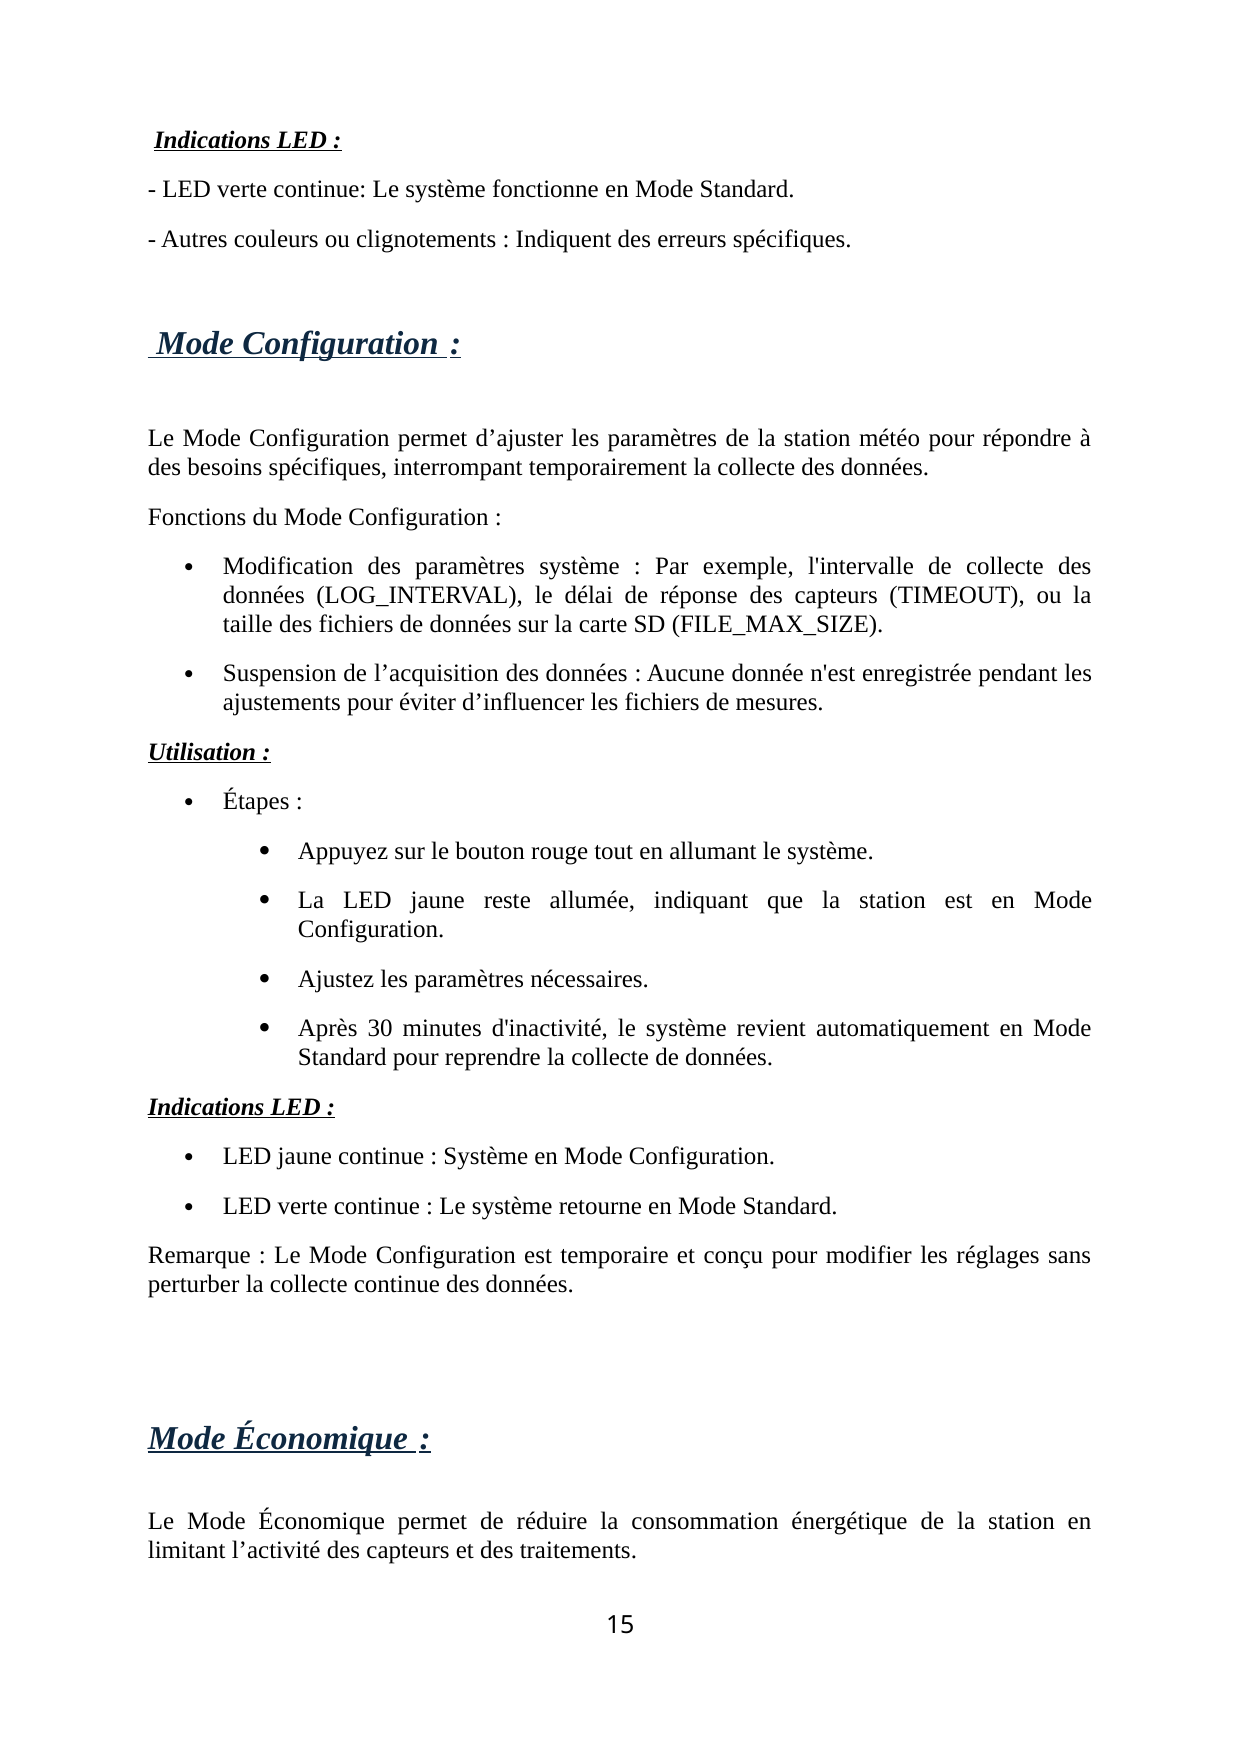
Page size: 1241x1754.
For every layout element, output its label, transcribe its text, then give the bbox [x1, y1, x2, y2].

list Suspension de l’acquisition des données : Aucune donnée n'est enregistrée pendant les ajustements pour éviter d’influencer les fichiers de mesures. [185, 658, 1093, 716]
text - Autres couleurs ou clignotements : Indiquent des erreurs spécifiques. [148, 224, 1093, 253]
text Le Mode Configuration permet d’ajuster les paramètres de la station météo pour répondre à des besoins spécifiques, interrompant temporairement la collecte des données. [148, 394, 1093, 481]
text Mode Configuration : [148, 323, 1093, 362]
text Fonctions du Mode Configuration : [148, 502, 1093, 530]
text - LED verte continue: Le système fonctionne en Mode Standard. [148, 174, 1093, 203]
text Indications LED : [148, 125, 1093, 153]
text Mode Économique : [148, 1418, 1093, 1456]
list LED verte continue : Le système retourne en Mode Standard. [185, 1191, 1093, 1219]
text Indications LED : [148, 1092, 1093, 1120]
text Le Mode Économique permet de réduire la consommation énergétique de la station en limitant l’activité des capteurs et des traitements. [148, 1477, 1093, 1563]
text Utilisation : [148, 737, 1093, 765]
list Après 30 minutes d'inactivité, le système revient automatiquement en Mode Standard pour reprendre la collecte de données. [260, 1013, 1093, 1071]
list Étapes : [185, 786, 1093, 815]
list Appuyez sur le bouton rouge tout en allumant le système. [260, 836, 1093, 864]
list LED jaune continue : Système en Mode Configuration. [185, 1141, 1093, 1170]
list Modification des paramètres système : Par exemple, l'intervalle de collecte des données (LOG_INTERVAL), le délai de réponse des capteurs (TIMEOUT), ou la taille des fichiers de données sur la carte SD (FILE_MAX_SIZE). [185, 551, 1093, 637]
text Remarque : Le Mode Configuration est temporaire et conçu pour modifier les réglages sans perturber la collecte continue des données. [148, 1240, 1093, 1298]
list La LED jaune reste allumée, indiquant que la station est en Mode Configuration. [260, 885, 1093, 943]
list Ajustez les paramètres nécessaires. [260, 964, 1093, 992]
